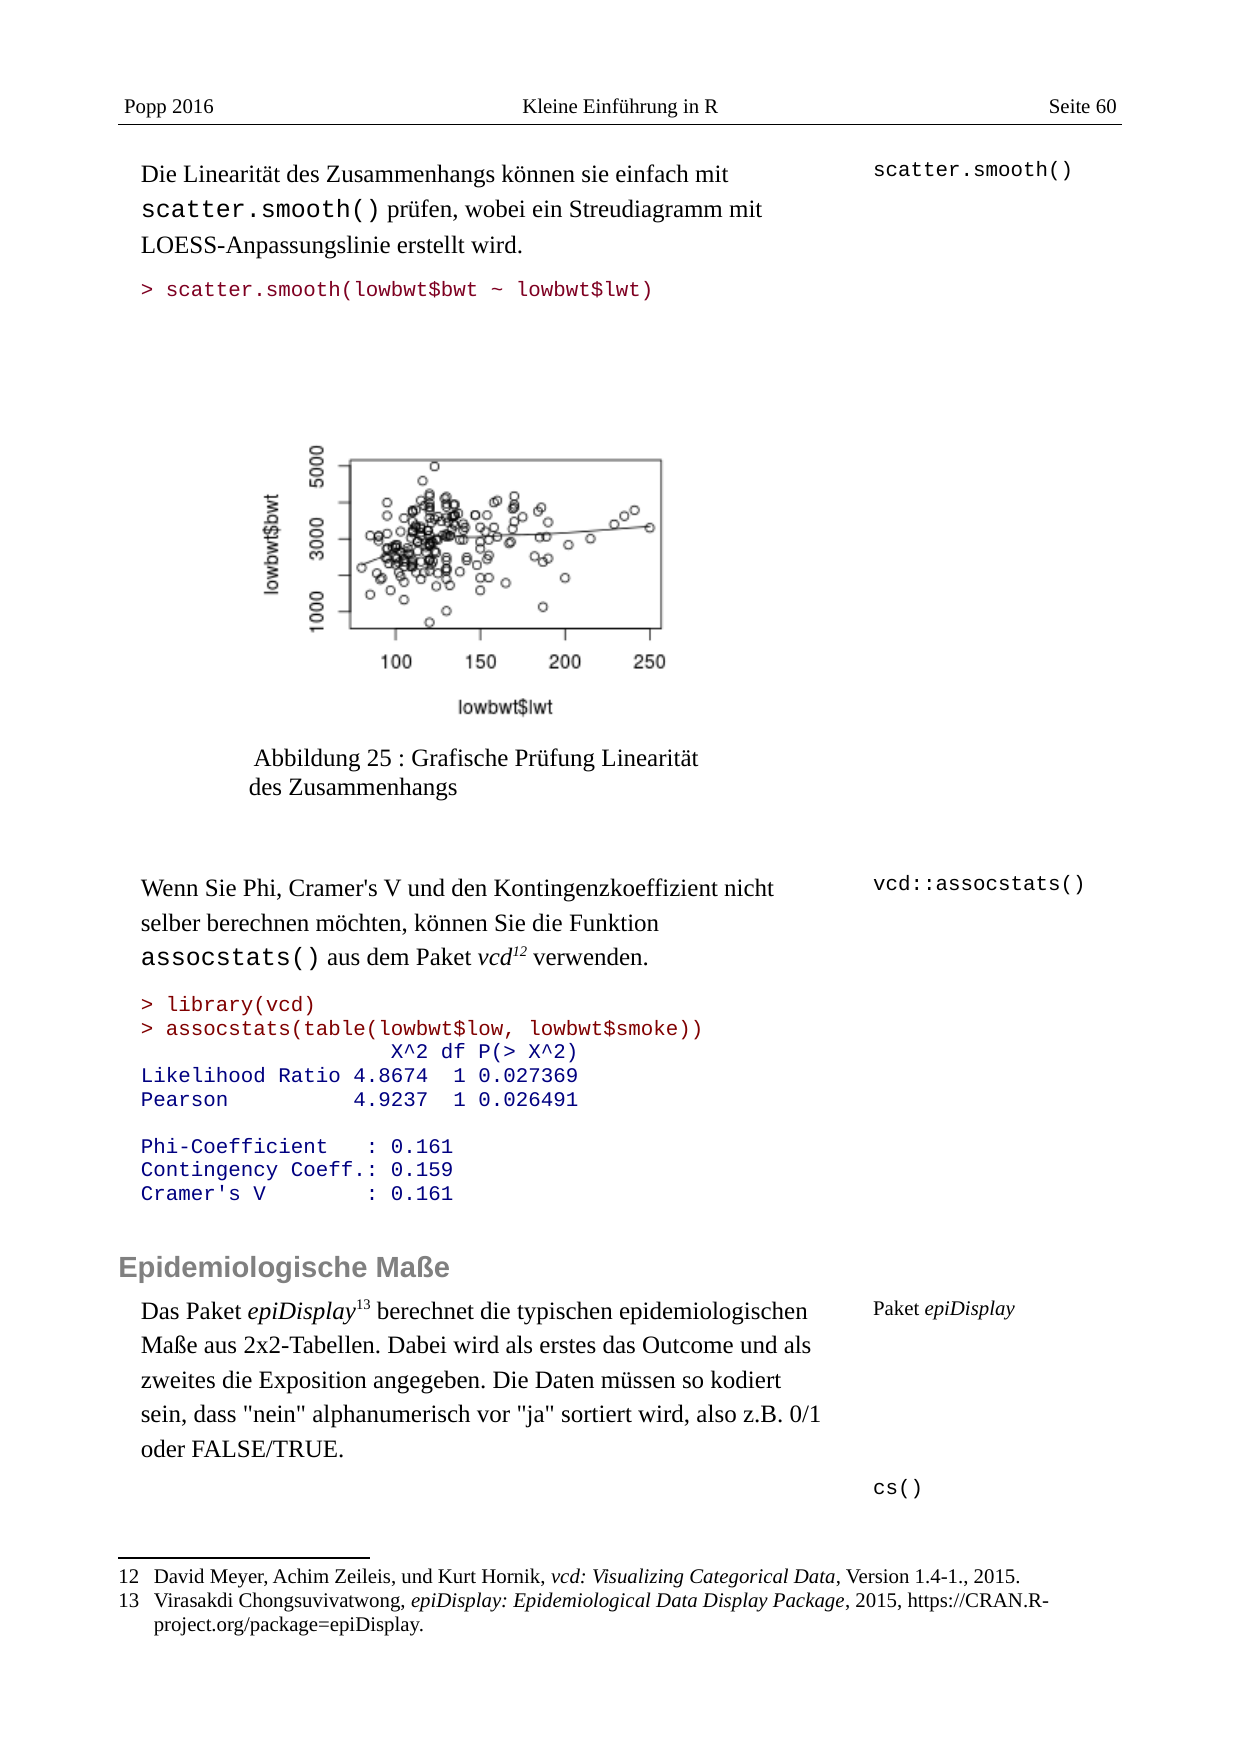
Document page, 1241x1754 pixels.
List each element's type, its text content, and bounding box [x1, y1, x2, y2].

table_header Paket epiDisplay [855, 1296, 1123, 1477]
table_cell Die Linearität des Zusammenhangs können sie einfach mit scatter.smooth() prüfen, wobei ein Streudiagramm mit LOESS-Anpassungslinie erstellt wird. > scatter.smooth(lowbwt$bwt ~ lowbwt$lwt) [141, 744, 855, 873]
table_cell Die Linearität des Zusammenhangs können sie einfach mit scatter.smooth() prüfen, wobei ein Streudiagramm mit LOESS-Anpassungslinie erstellt wird. > scatter.smooth(lowbwt$bwt ~ lowbwt$lwt) [141, 369, 245, 743]
table_header Das Paket epiDisplay berechnet die typischen epidemiologischen Maße aus 2x2-Tabellen. Dabei wird als erstes das Outcome und als zweites die Exposition angegeben. Die Daten müssen so kodiert sein, dass "nein" alphanumerisch vor "ja" sortiert wird, also z.B. 0/1 oder FALSE/TRUE. [141, 1296, 855, 1477]
picture [258, 368, 709, 744]
table_cell Die Linearität des Zusammenhangs können sie einfach mit scatter.smooth() prüfen, wobei ein Streudiagramm mit LOESS-Anpassungslinie erstellt wird. > scatter.smooth(lowbwt$bwt ~ lowbwt$lwt) [246, 369, 258, 743]
table_cell Wenn Sie Phi, Cramer's V und den Kontingenzkoeffizient nicht selber berechnen möchten, können Sie die Funktion assocstats() aus dem Paket vcd verwenden. > library(vcd) > assocstats(table(lowbwt$low, lowbwt$smoke)) X^2 df P(> X^2) Likelihood Ratio 4.8674 1 0.027369 Pearson 4.9237 1 0.026491 Phi-Coefficient : 0.161 Contingency Coeff.: 0.159 Cramer's V : 0.161 [141, 874, 855, 1236]
table_cell scatter.smooth() [855, 159, 1123, 873]
table_cell Die Linearität des Zusammenhangs können sie einfach mit scatter.smooth() prüfen, wobei ein Streudiagramm mit LOESS-Anpassungslinie erstellt wird. > scatter.smooth(lowbwt$bwt ~ lowbwt$lwt) [246, 744, 721, 804]
table_cell Die Linearität des Zusammenhangs können sie einfach mit scatter.smooth() prüfen, wobei ein Streudiagramm mit LOESS-Anpassungslinie erstellt wird. > scatter.smooth(lowbwt$bwt ~ lowbwt$lwt) [141, 159, 855, 368]
table_cell vcd::assocstats() [855, 874, 1123, 1236]
table_cell Für relative Risiken, Risikodifferenzen und NNT können sie die Funktion cs() anwenden. > library(epiDisplay) > cs(lowbwt$low, lowbwt$smoke) Exposure Outcome Non-exposed Exposed Total Negative 86 44 130 Positive 29 30 59 Total 115 74 189 Rne Re Rt Risk 0.25 0.41 0.31 Estimate Lower95ci Upper95ci Risk difference (attributable risk) 0.15 0.01 0.28 Risk ratio 1.61 1.02 2.53 Attr. frac. exp. -- (Re-Rne)/Re 0.38 Attr. frac. pop. -- (Rt-Rne)/Rt*100 % 19.22 Number needed to harm (NNH) 6.53 3.6 69.11 or 1/(risk difference) [141, 1478, 855, 1518]
table_cell cs() [855, 1478, 1123, 1518]
subtitle Epidemiologische Maße [118, 1250, 1122, 1284]
table_cell Die Linearität des Zusammenhangs können sie einfach mit scatter.smooth() prüfen, wobei ein Streudiagramm mit LOESS-Anpassungslinie erstellt wird. > scatter.smooth(lowbwt$bwt ~ lowbwt$lwt) [709, 369, 721, 743]
table_cell Die Linearität des Zusammenhangs können sie einfach mit scatter.smooth() prüfen, wobei ein Streudiagramm mit LOESS-Anpassungslinie erstellt wird. > scatter.smooth(lowbwt$bwt ~ lowbwt$lwt) [722, 369, 855, 743]
